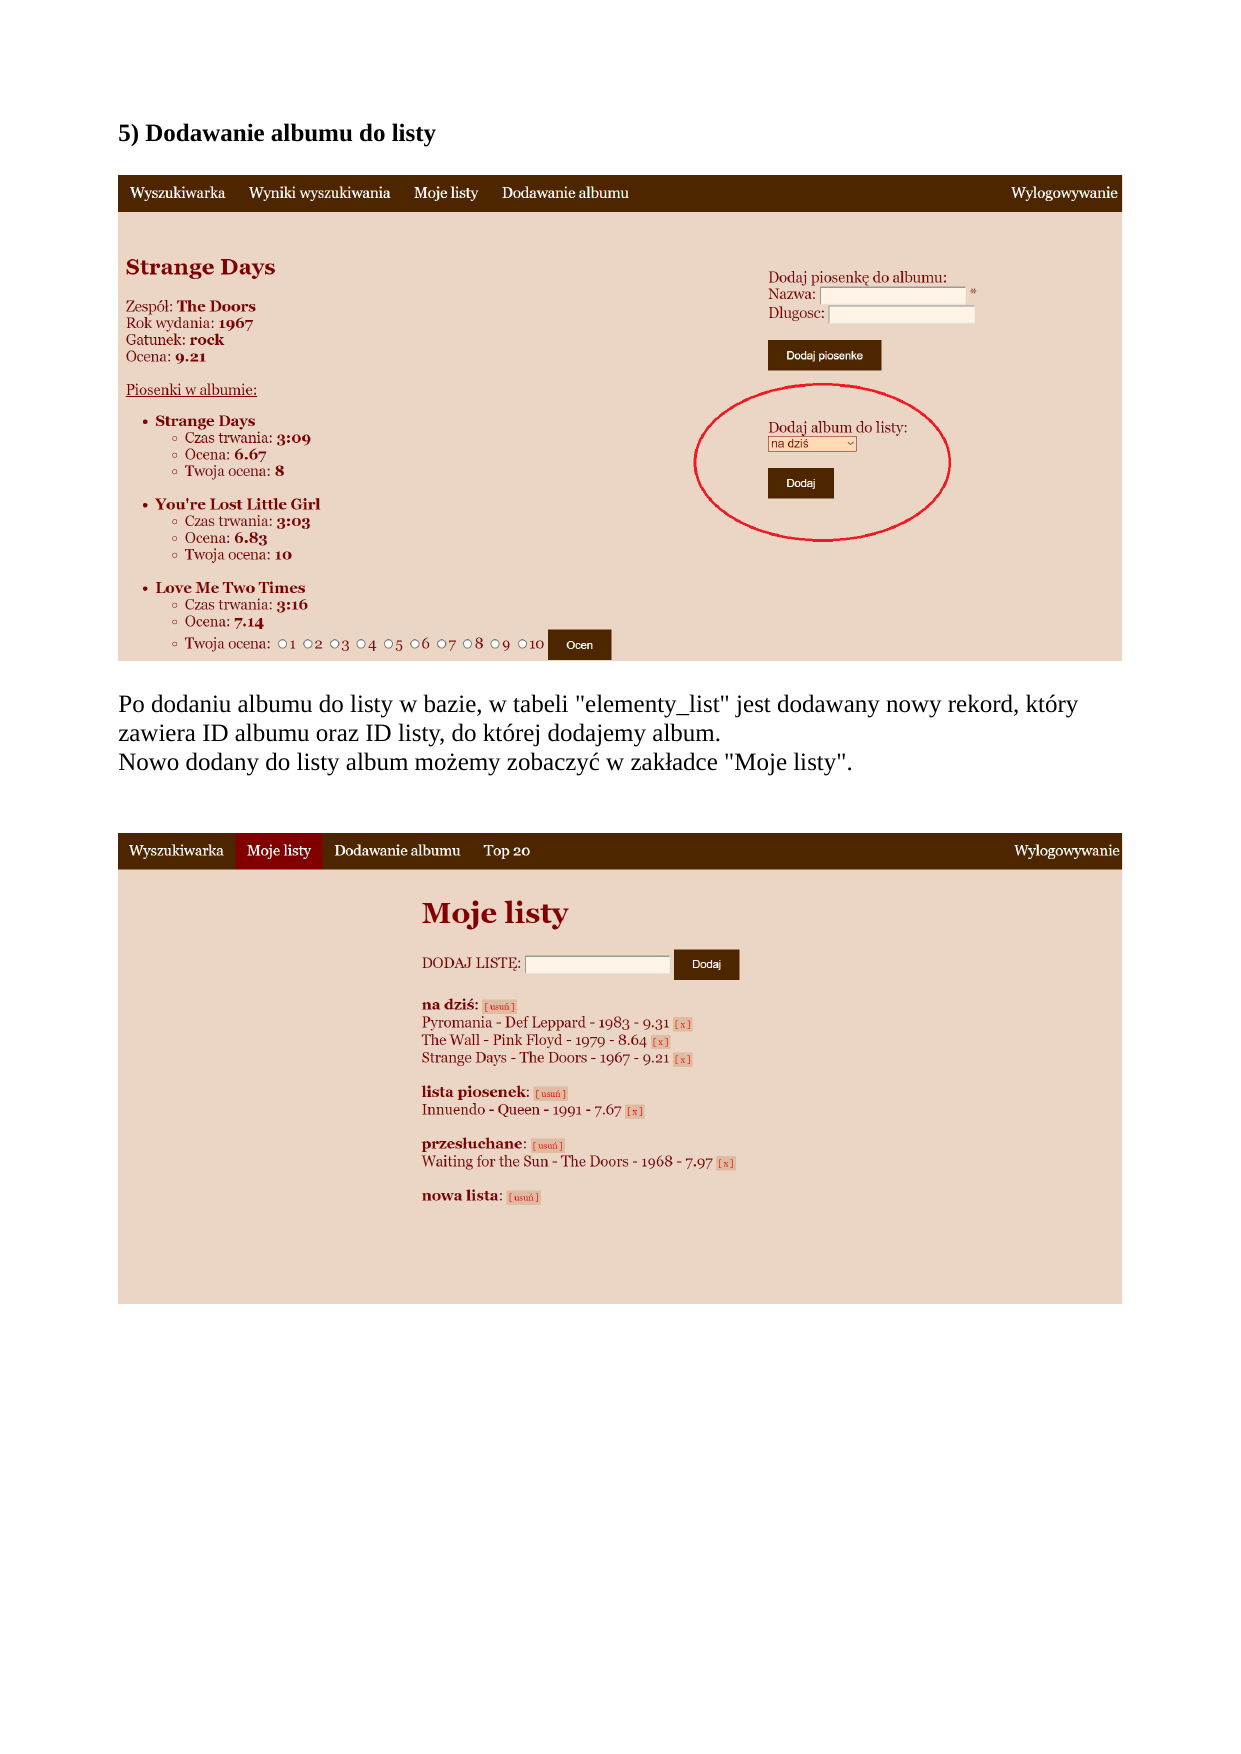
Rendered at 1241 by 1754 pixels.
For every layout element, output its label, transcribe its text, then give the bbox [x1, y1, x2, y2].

text Nowo dodany do listy album możemy zobaczyć w zakładce "Moje listy". [118, 747, 1122, 776]
text Po dodaniu albumu do listy w bazie, w tabeli "elementy_list" jest dodawany nowy rekord, który zawiera ID albumu oraz ID listy, do której dodajemy album. [118, 689, 1122, 747]
picture [118, 833, 1123, 1304]
picture [118, 175, 1123, 661]
text 5) Dodawanie albumu do listy [118, 118, 1122, 147]
